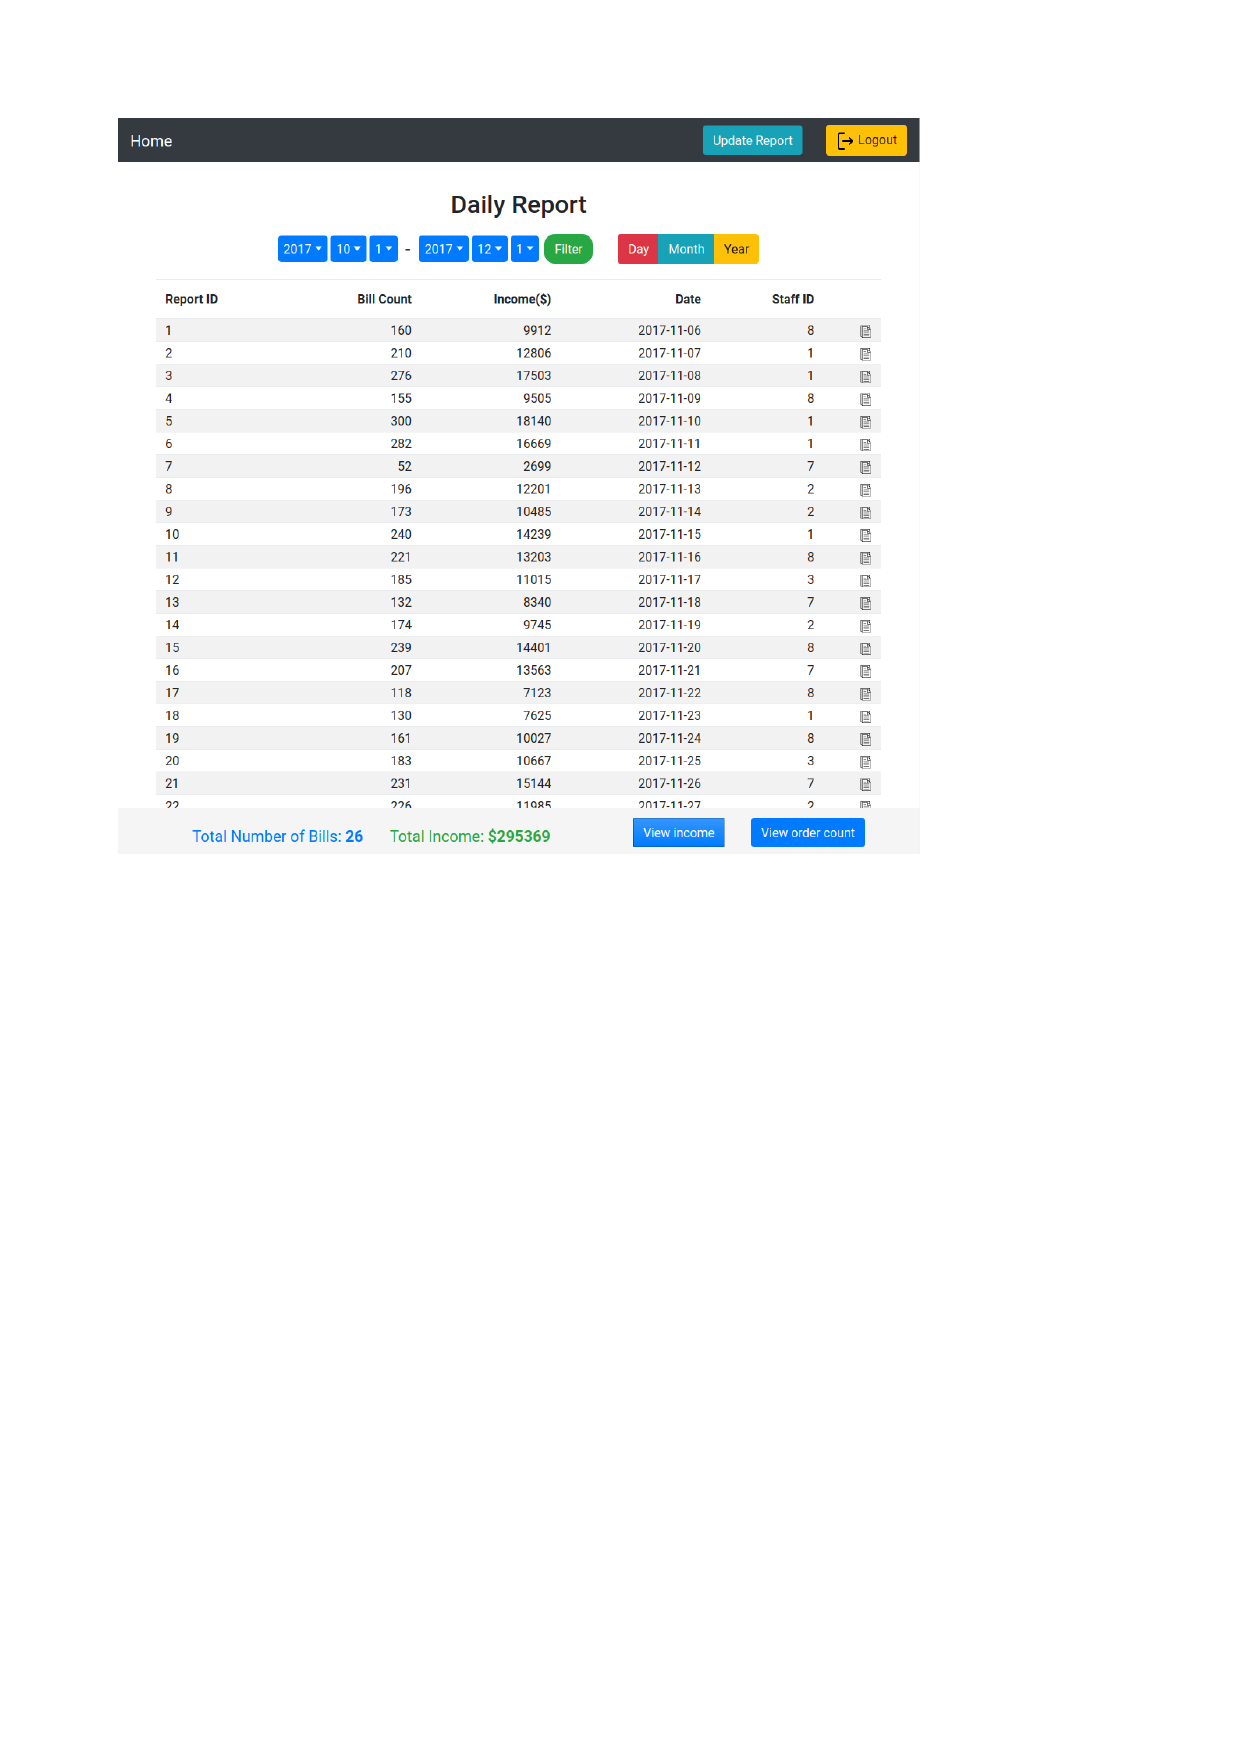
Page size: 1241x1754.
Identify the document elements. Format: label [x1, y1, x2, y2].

picture [118, 118, 920, 854]
